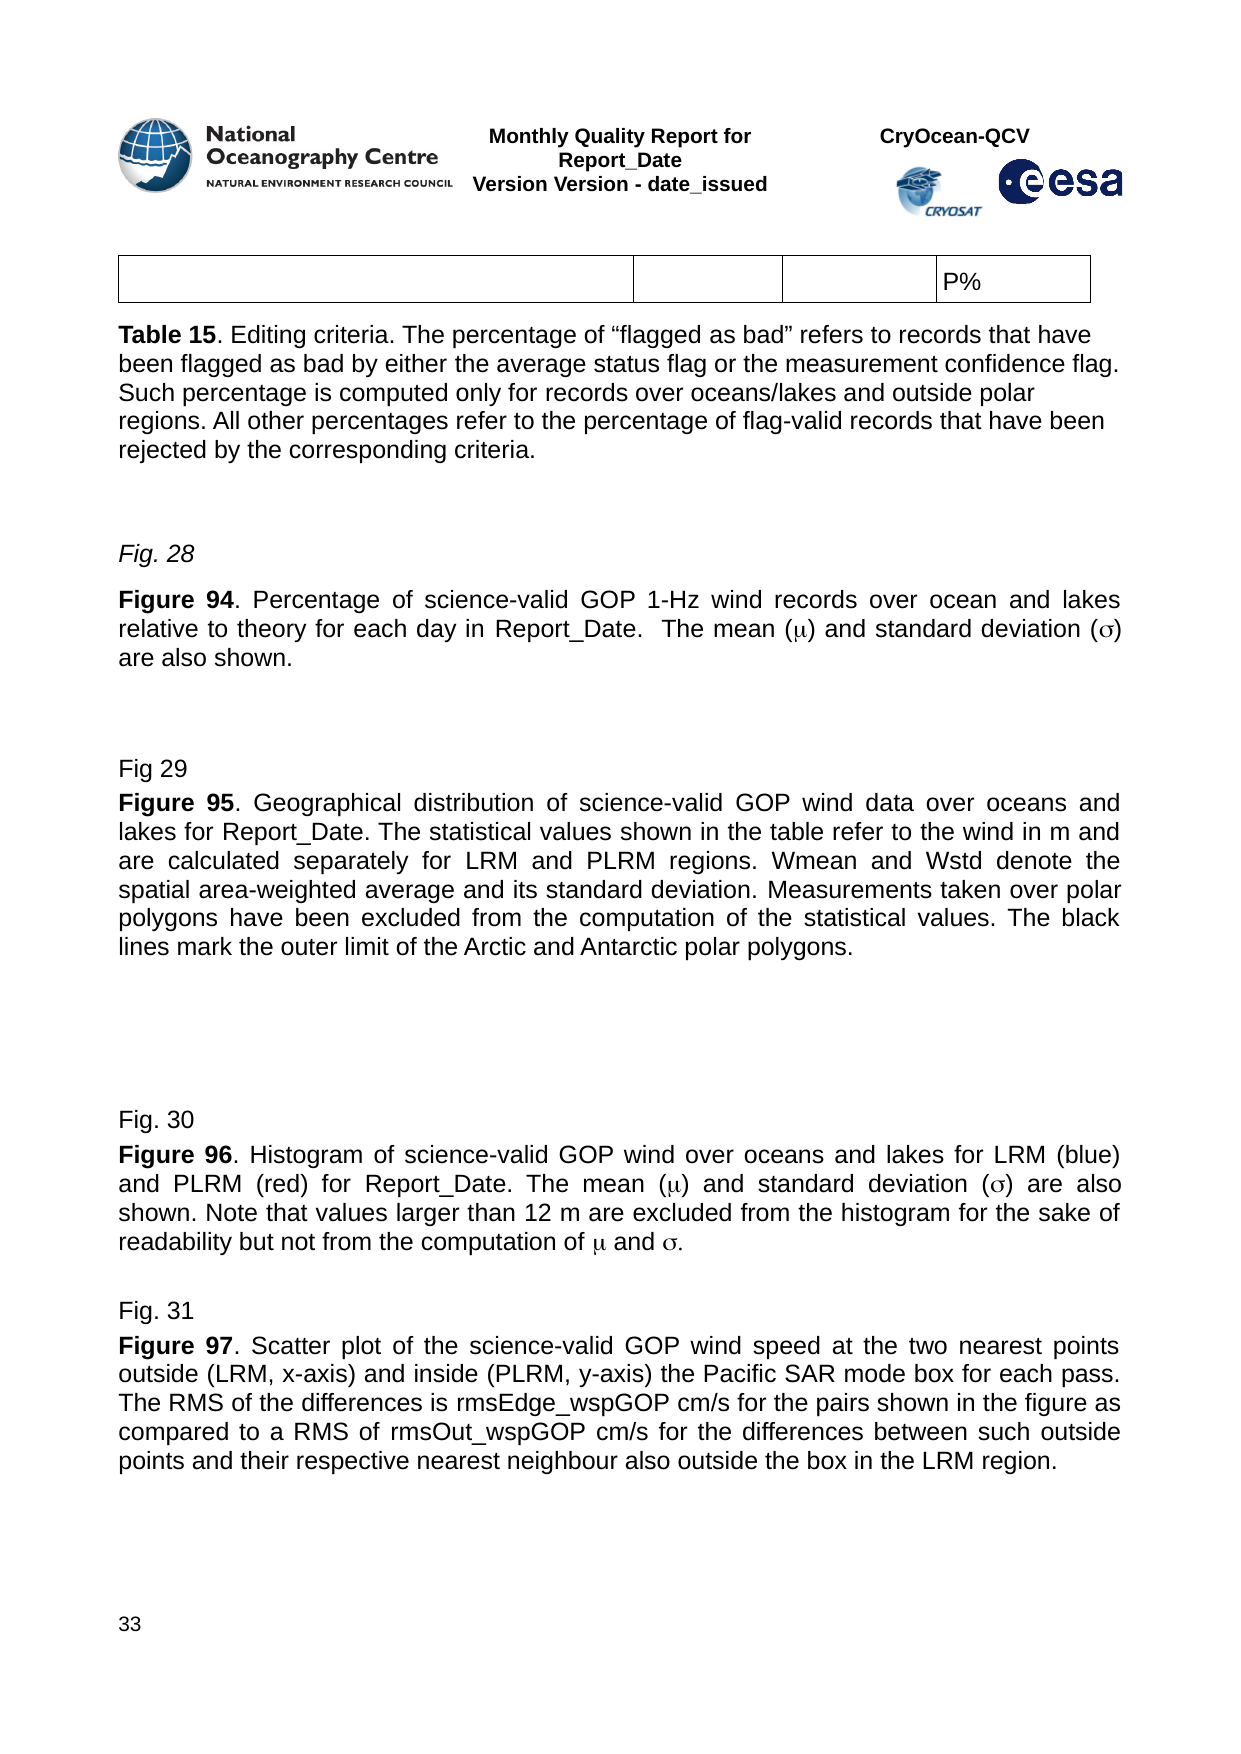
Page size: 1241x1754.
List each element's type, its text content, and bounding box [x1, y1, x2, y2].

text Fig 29 [118, 754, 1122, 782]
table_cell P% [937, 256, 1090, 302]
text Figure 94. Percentage of science-valid GOP 1-Hz wind records over ocean and lakes relative to theory for each day in Report_Date. The mean (μ) and standard deviation (σ) are also shown. [118, 586, 1122, 672]
picture [118, 118, 453, 193]
text Figure 95. Geographical distribution of science-valid GOP wind data over oceans and lakes for Report_Date. The statistical values shown in the table refer to the wind in m and are calculated separately for LRM and PLRM regions. Wmean and Wstd denote the spatial area-weighted average and its standard deviation. Measurements taken over polar polygons have been excluded from the computation of the statistical values. The black lines mark the outer limit of the Arctic and Antarctic polar polygons. [118, 788, 1122, 961]
text Fig. 30 [118, 1106, 1122, 1134]
table_cell [783, 256, 936, 302]
text Fig. 28 [118, 539, 1122, 568]
text Figure 97. Scatter plot of the science-valid GOP wind speed at the two nearest points outside (LRM, x-axis) and inside (PLRM, y-axis) the Pacific SAR mode box for each pass. The RMS of the differences is rmsEdge_wspGOP cm/s for the pairs shown in the figure as compared to a RMS of rmsOut_wspGOP cm/s for the differences between such outside points and their respective nearest neighbour also outside the box in the LRM region. [118, 1331, 1122, 1474]
text Figure 96. Histogram of science-valid GOP wind over oceans and lakes for LRM (blue) and PLRM (red) for Report_Date. The mean (μ) and standard deviation (σ) are also shown. Note that values larger than 12 m are excluded from the histogram for the sake of readability but not from the computation of μ and σ. [118, 1140, 1122, 1255]
table_cell [119, 256, 633, 302]
table_cell [634, 256, 782, 302]
picture [876, 159, 1123, 224]
text Table 15. Editing criteria. The percentage of “flagged as bad” refers to records that have been flagged as bad by either the average status flag or the measurement confidence flag. Such percentage is computed only for records over oceans/lakes and outside polar regions. All other percentages refer to the percentage of flag-valid records that have been rejected by the corresponding criteria. [118, 320, 1122, 464]
text Fig. 31 [118, 1296, 1122, 1325]
